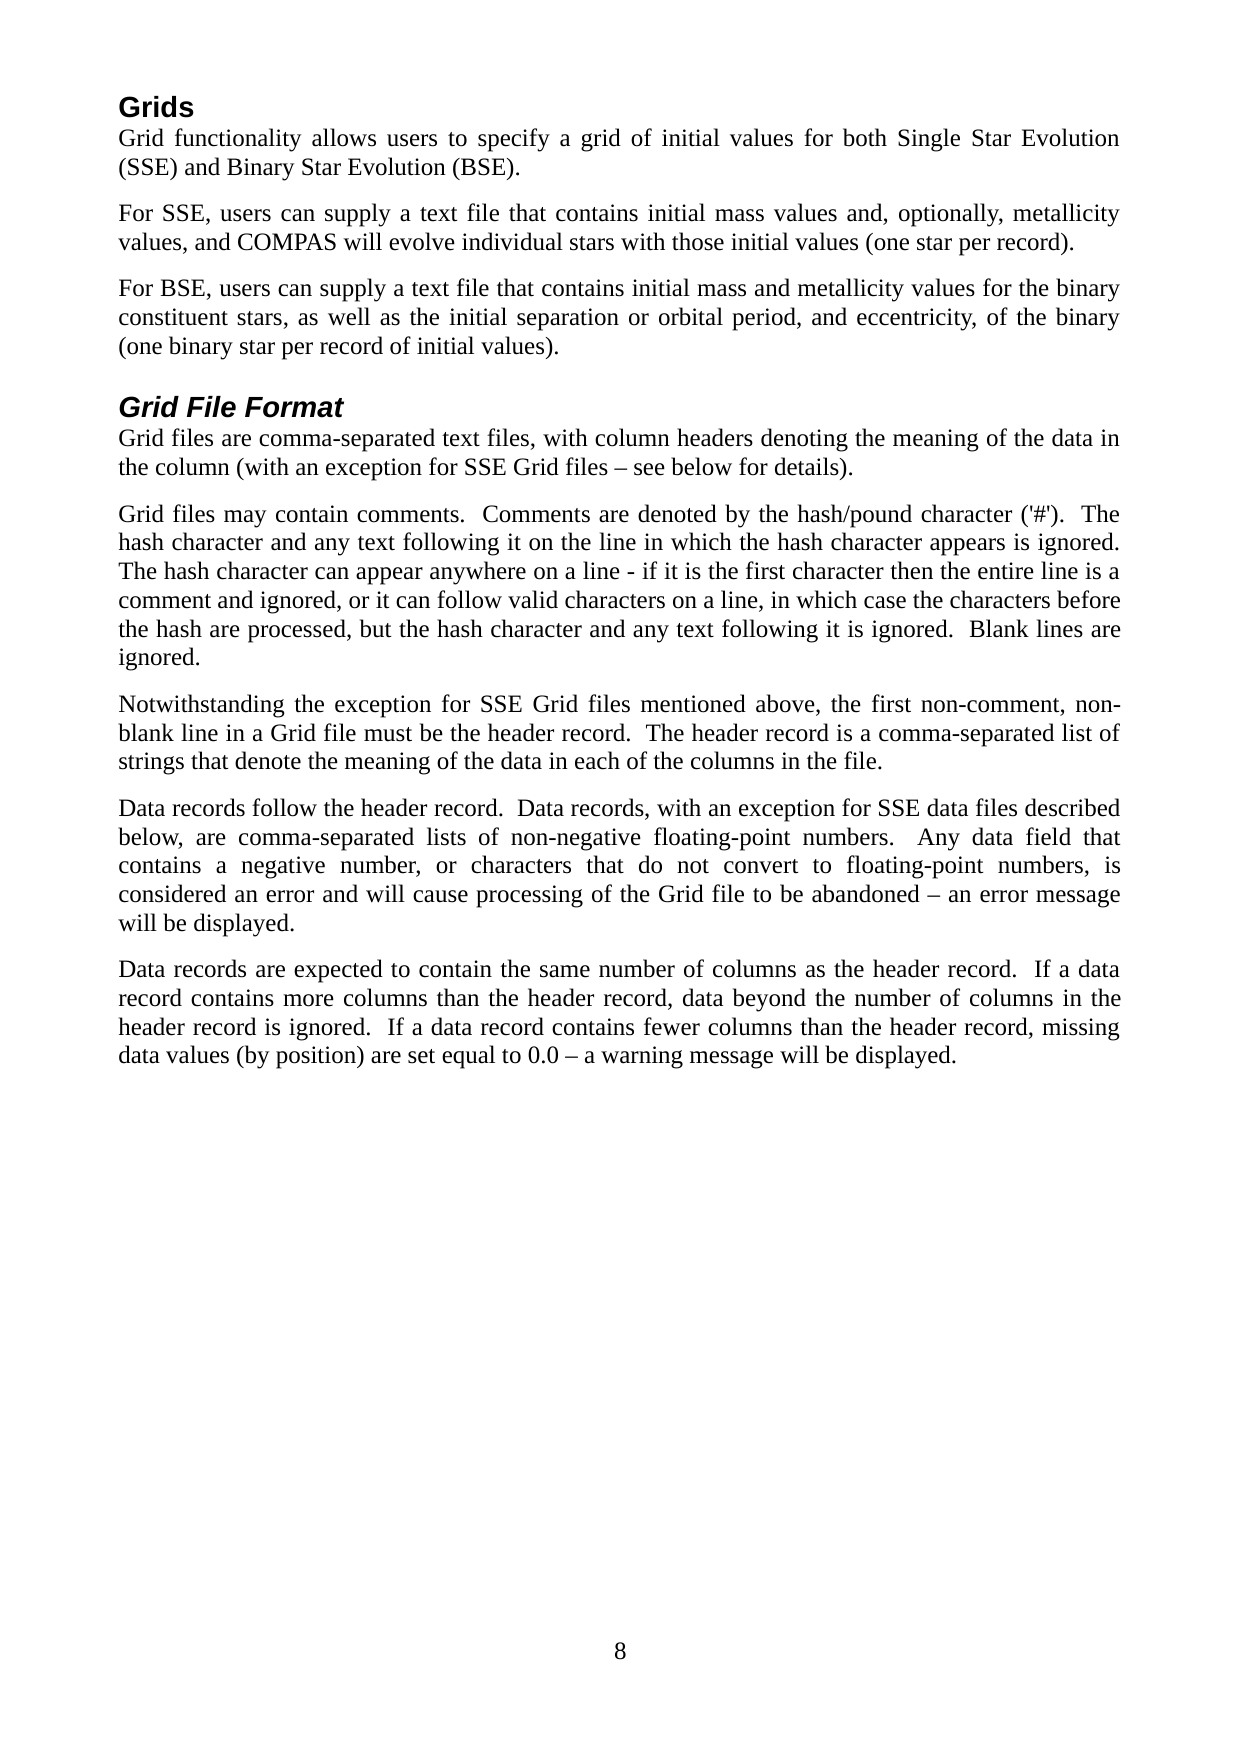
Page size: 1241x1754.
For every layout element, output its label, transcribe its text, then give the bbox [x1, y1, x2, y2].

text Data records are expected to contain the same number of columns as the header record. If a data record contains more columns than the header record, data beyond the number of columns in the header record is ignored. If a data record contains fewer columns than the header record, missing data values (by position) are set equal to 0.0 – a warning message will be displayed. [118, 954, 1122, 1069]
text Grid files may contain comments. Comments are denoted by the hash/pound character ('#'). The hash character and any text following it on the line in which the hash character appears is ignored. The hash character can appear anywhere on a line - if it is the first character then the entire line is a comment and ignored, or it can follow valid characters on a line, in which case the characters before the hash are processed, but the hash character and any text following it is ignored. Blank lines are ignored. [118, 499, 1122, 671]
subtitle Grid File Format [118, 390, 1122, 423]
text Notwithstanding the exception for SSE Grid files mentioned above, the first non-comment, non-blank line in a Grid file must be the header record. The header record is a comma-separated list of strings that denote the meaning of the data in each of the columns in the file. [118, 689, 1122, 775]
text For SSE, users can supply a text file that contains initial mass values and, optionally, metallicity values, and COMPAS will evolve individual stars with those initial values (one star per record). [118, 198, 1122, 256]
subtitle Grids [118, 89, 1122, 123]
text Data records follow the header record. Data records, with an exception for SSE data files described below, are comma-separated lists of non-negative floating-point numbers. Any data field that contains a negative number, or characters that do not convert to floating-point numbers, is considered an error and will cause processing of the Grid file to be abandoned – an error message will be displayed. [118, 793, 1122, 937]
text Grid files are comma-separated text files, with column headers denoting the meaning of the data in the column (with an exception for SSE Grid files – see below for details). [118, 423, 1122, 481]
text For BSE, users can supply a text file that contains initial mass and metallicity values for the binary constituent stars, as well as the initial separation or orbital period, and eccentricity, of the binary (one binary star per record of initial values). [118, 273, 1122, 360]
text Grid functionality allows users to specify a grid of initial values for both Single Star Evolution (SSE) and Binary Star Evolution (BSE). [118, 123, 1122, 181]
